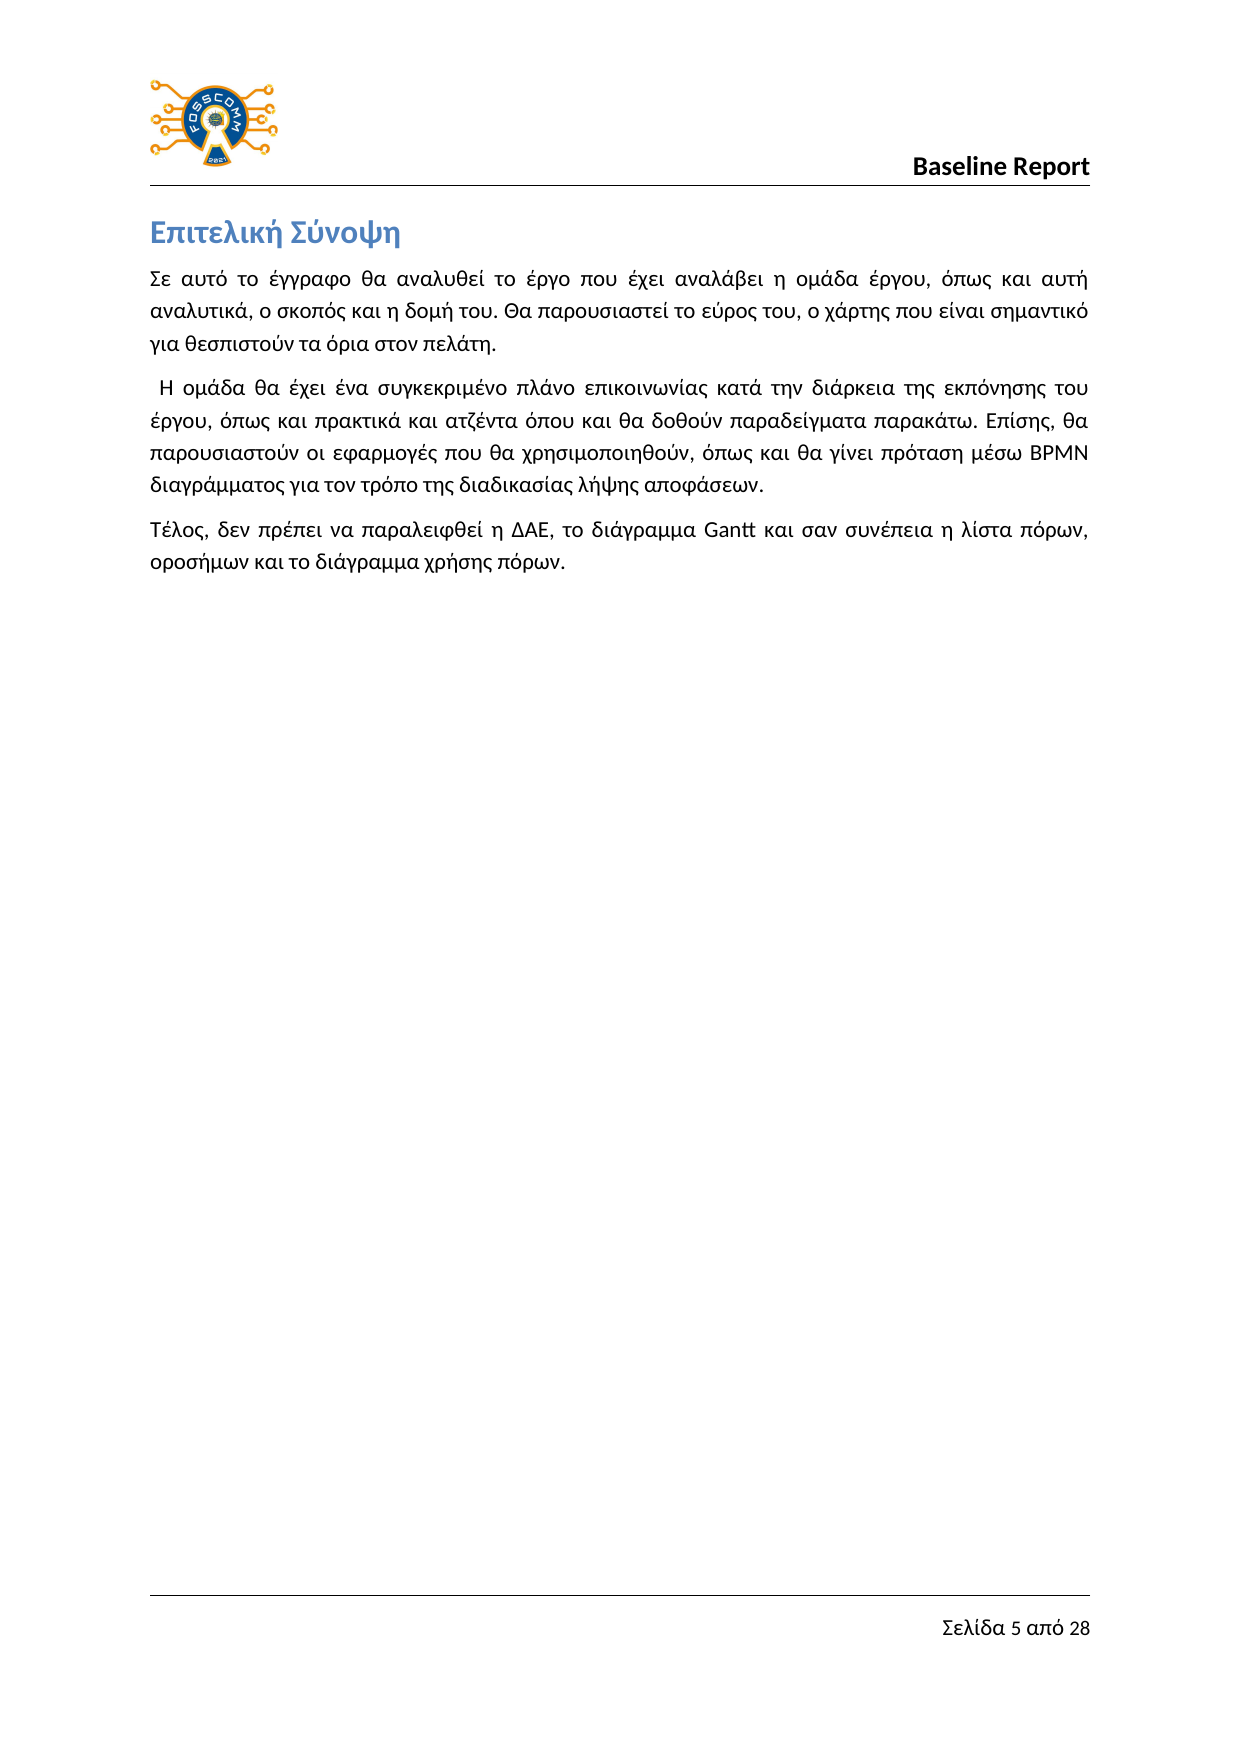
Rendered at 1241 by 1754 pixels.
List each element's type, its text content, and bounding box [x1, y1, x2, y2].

text Τέλος, δεν πρέπει να παραλειφθεί η ΔΑΕ, το διάγραμμα Gantt και σαν συνέπεια η λίστα πόρων, οροσήμων και το διάγραμμα χρήσης πόρων. [150, 515, 1090, 575]
text Η ομάδα θα έχει ένα συγκεκριμένο πλάνο επικοινωνίας κατά την διάρκεια της εκπόνησης του έργου, όπως και πρακτικά και ατζέντα όπου και θα δοθούν παραδείγματα παρακάτω. Επίσης, θα παρουσιαστούν οι εφαρμογές που θα χρησιμοποιηθούν, όπως και θα γίνει πρόταση μέσω BPMN διαγράμματος για τον τρόπο της διαδικασίας λήψης αποφάσεων. [150, 373, 1090, 498]
subtitle Επιτελική Σύνοψη [150, 211, 1090, 252]
picture [150, 73, 278, 176]
text Σε αυτό το έγγραφο θα αναλυθεί το έργο που έχει αναλάβει η ομάδα έργου, όπως και αυτή αναλυτικά, ο σκοπός και η δομή του. Θα παρουσιαστεί το εύρος του, ο χάρτης που είναι σημαντικό για θεσπιστούν τα όρια στον πελάτη. [150, 264, 1090, 357]
